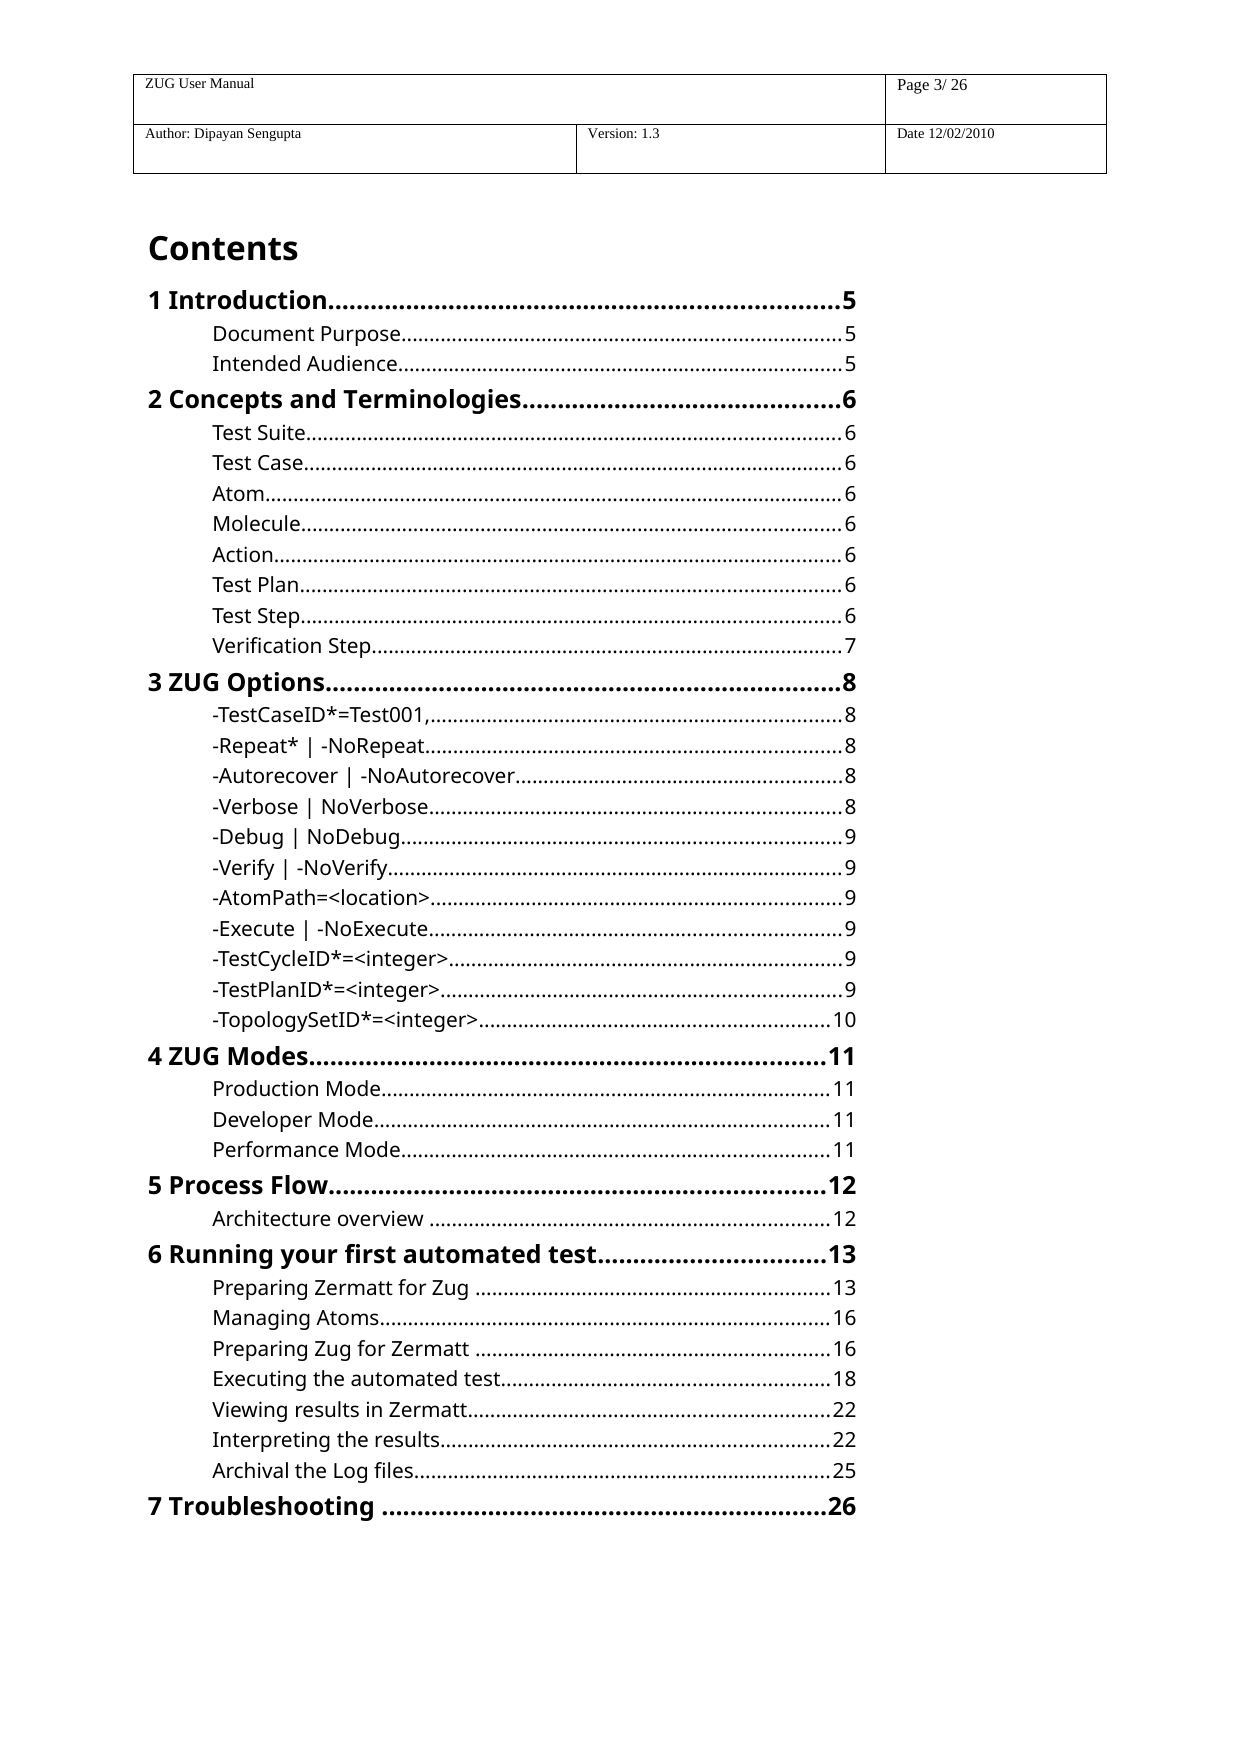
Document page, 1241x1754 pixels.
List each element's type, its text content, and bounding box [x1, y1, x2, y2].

text Intended Audience 5 [207, 349, 856, 378]
text Archival the Log files 25 [207, 1456, 856, 1484]
text Developer Mode 11 [207, 1105, 856, 1133]
text 5 Process Flow 12 [148, 1168, 856, 1202]
text Performance Mode 11 [207, 1135, 856, 1164]
text Molecule 6 [207, 509, 856, 538]
text -TestCaseID*=Test001,... 8 [207, 700, 856, 729]
text -Verify | -NoVerify 9 [207, 853, 856, 881]
text 6 Running your first automated test 13 [148, 1237, 856, 1271]
text -AtomPath=<location> 9 [207, 883, 856, 912]
text Architecture overview 12 [207, 1204, 856, 1232]
text 7 Troubleshooting 26 [148, 1488, 856, 1523]
text 3 ZUG Options 8 [148, 664, 856, 698]
text Verification Step 7 [207, 632, 856, 660]
text -Verbose | NoVerbose 8 [207, 792, 856, 820]
text -TestPlanID*=<integer> 9 [207, 975, 856, 1003]
text Test Plan 6 [207, 571, 856, 599]
text Action 6 [207, 540, 856, 568]
text Production Mode 11 [207, 1074, 856, 1103]
text Document Purpose 5 [207, 319, 856, 347]
text Executing the automated test 18 [207, 1364, 856, 1393]
text Test Case 6 [207, 448, 856, 477]
text Atom 6 [207, 479, 856, 507]
text Preparing Zug for Zermatt 16 [207, 1334, 856, 1362]
text Viewing results in Zermatt 22 [207, 1395, 856, 1423]
text Managing Atoms 16 [207, 1303, 856, 1332]
text Test Step 6 [207, 601, 856, 629]
text 1 Introduction 5 [148, 282, 856, 317]
text Test Suite 6 [207, 418, 856, 446]
text -Debug | NoDebug 9 [207, 822, 856, 851]
text 2 Concepts and Terminologies 6 [148, 382, 856, 416]
text -Repeat* | -NoRepeat 8 [207, 731, 856, 759]
text -Autorecover | -NoAutorecover 8 [207, 761, 856, 790]
text -TopologySetID*=<integer> 10 [207, 1006, 856, 1034]
text 4 ZUG Modes 11 [148, 1038, 856, 1072]
text Contents [148, 224, 1092, 270]
text -Execute | -NoExecute 9 [207, 914, 856, 942]
text Preparing Zermatt for Zug 13 [207, 1273, 856, 1301]
text -TestCycleID*=<integer> 9 [207, 944, 856, 973]
text Interpreting the results 22 [207, 1425, 856, 1454]
